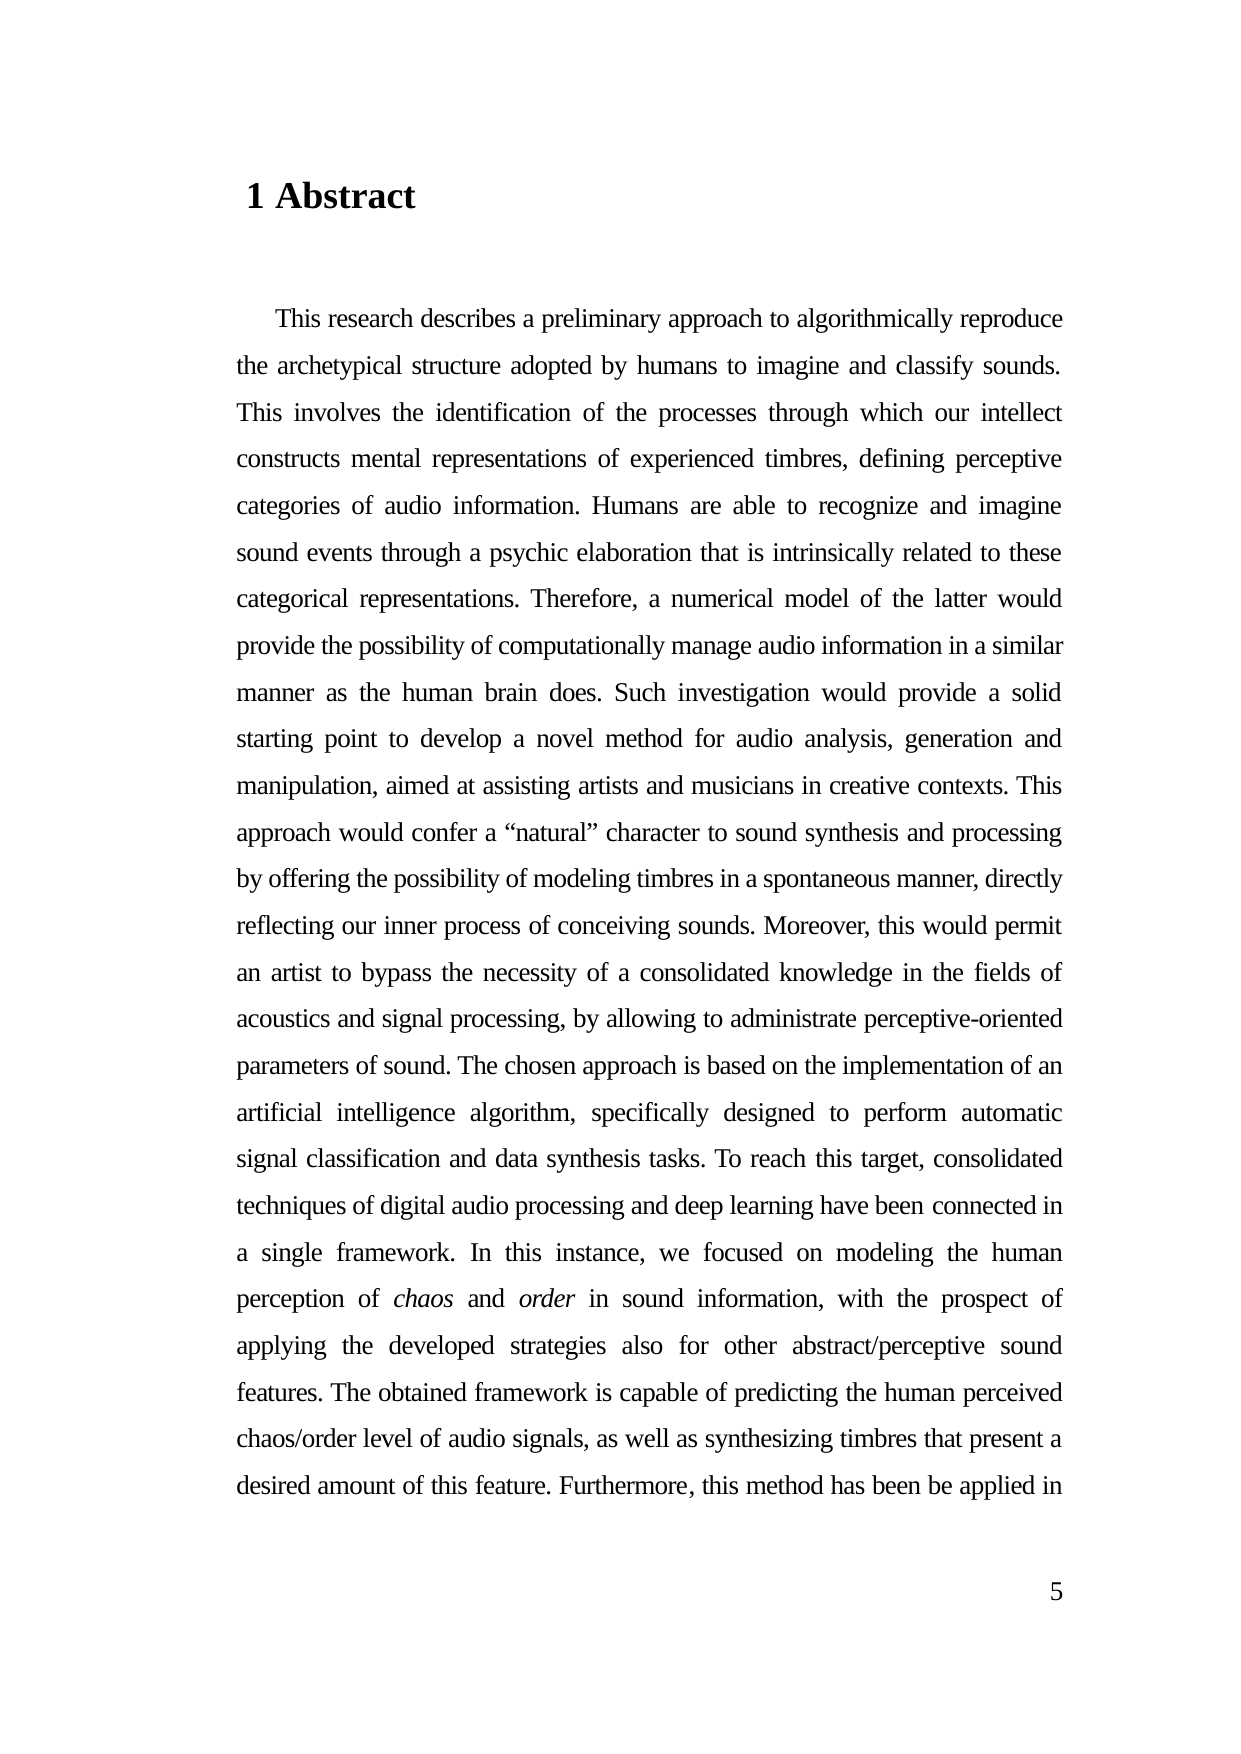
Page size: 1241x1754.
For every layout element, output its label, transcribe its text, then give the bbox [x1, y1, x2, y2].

text This research describes a preliminary approach to algorithmically reproduce the archetypical structure adopted by humans to imagine and classify sounds. This involves the identification of the processes through which our intellect constructs mental representations of experienced timbres, defining perceptive categories of audio information. Humans are able to recognize and imagine sound events through a psychic elaboration that is intrinsically related to these categorical representations. Therefore, a numerical model of the latter would provide the possibility of computationally manage audio information in a similar manner as the human brain does. Such investigation would provide a solid starting point to develop a novel method for audio analysis, generation and manipulation, aimed at assisting artists and musicians in creative contexts. This approach would confer a “natural” character to sound synthesis and processing by offering the possibility of modeling timbres in a spontaneous manner, directly reflecting our inner process of conceiving sounds. Moreover, this would permit an artist to bypass the necessity of a consolidated knowledge in the fields of acoustics and signal processing, by allowing to administrate perceptive-oriented parameters of sound. The chosen approach is based on the implementation of an artificial intelligence algorithm, specifically designed to perform automatic signal classification and data synthesis tasks. To reach this target, consolidated techniques of digital audio processing and deep learning have been connected in a single framework. In this instance, we focused on modeling the human perception of chaos and order in sound information, with the prospect of applying the developed strategies also for other abstract/perceptive sound features. The obtained framework is capable of predicting the human perceived chaos/order level of audio signals, as well as synthesizing timbres that present a desired amount of this feature. Furthermore, this method has been be applied in [236, 302, 1063, 1500]
subtitle Abstract [236, 173, 1063, 216]
